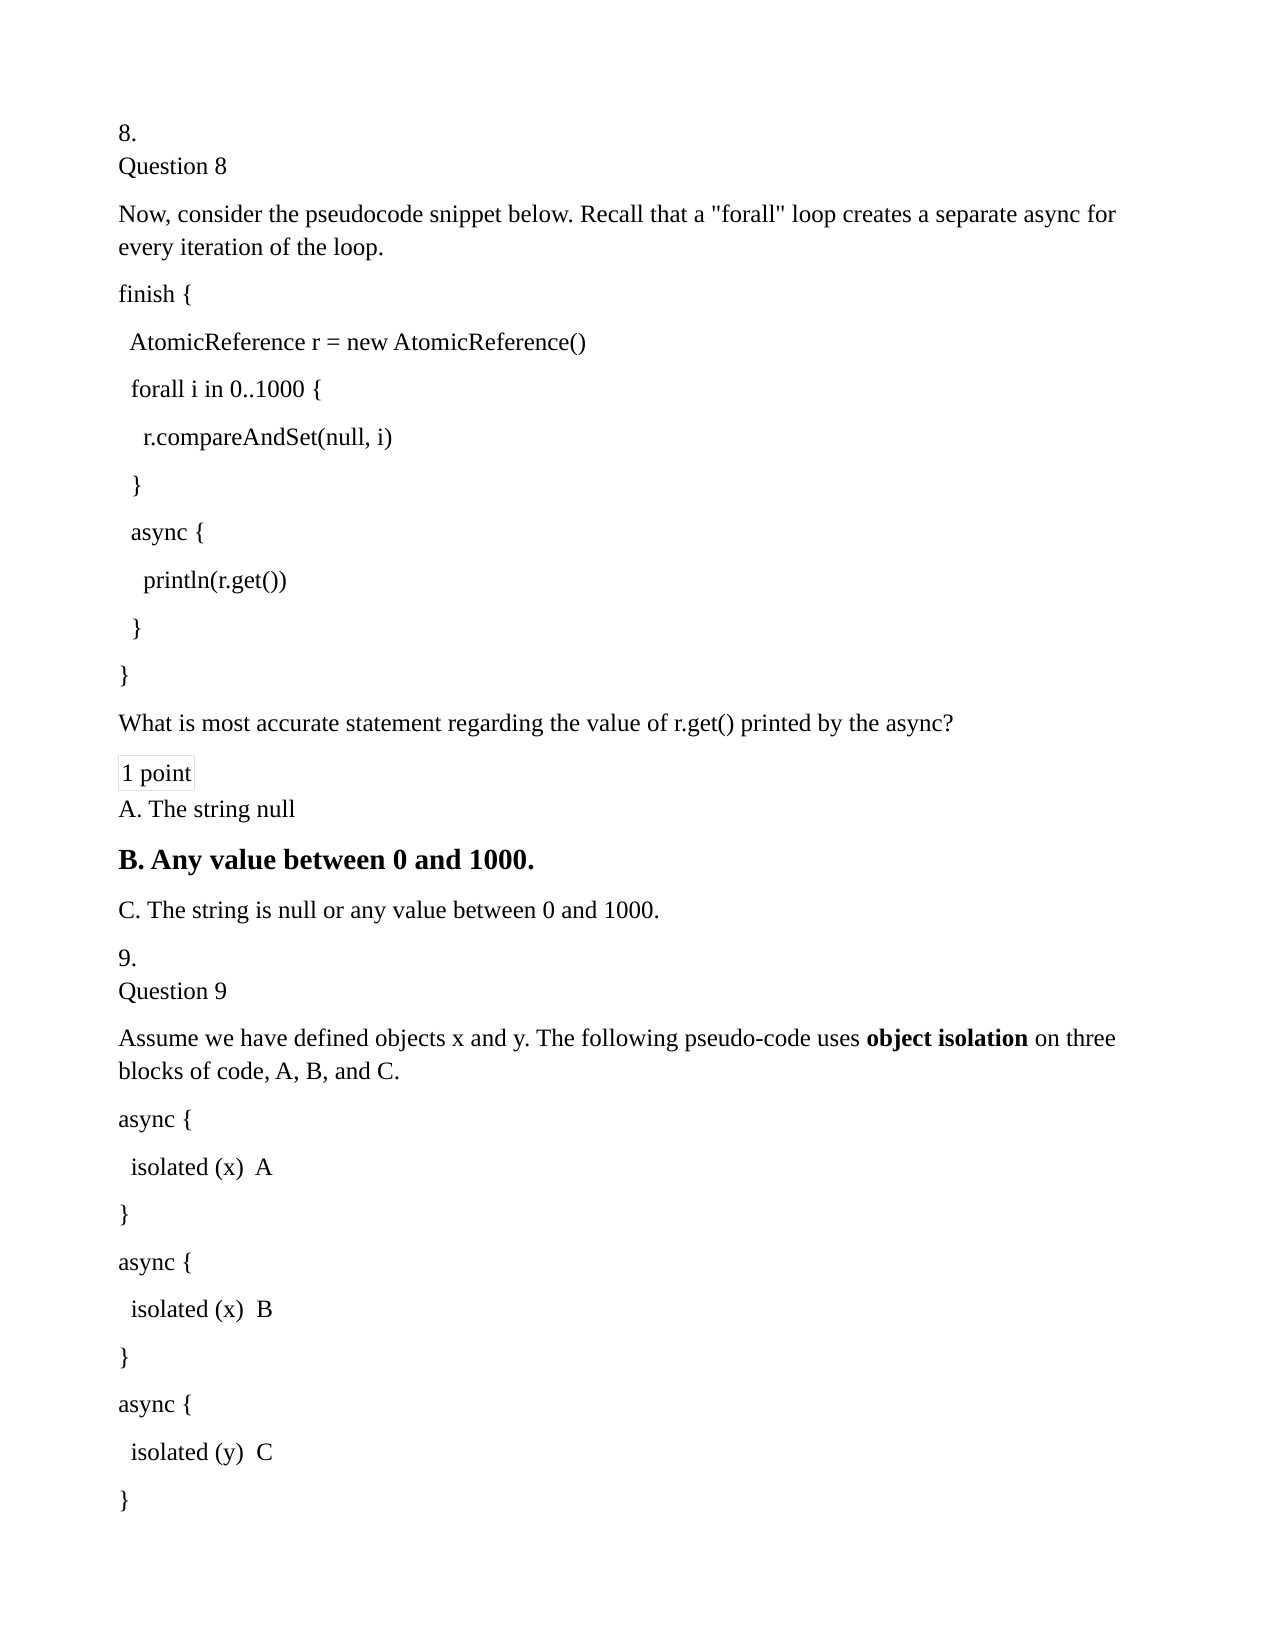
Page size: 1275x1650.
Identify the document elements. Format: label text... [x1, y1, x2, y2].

text } [118, 1485, 1157, 1513]
text 8. [118, 118, 1157, 147]
text Now, consider the pseudocode snippet below. Recall that a "forall" loop creates a separate async for every iteration of the loop. [118, 199, 1157, 261]
text } [118, 1342, 1157, 1371]
text What is most accurate statement regarding the value of r.get() printed by the async? [118, 708, 1157, 737]
text forall i in 0..1000 { [118, 374, 1157, 403]
text B. Any value between 0 and 1000. [118, 842, 1157, 876]
text [195, 755, 1157, 790]
text println(r.get()) [118, 565, 1157, 594]
text async { [118, 1389, 1157, 1418]
text Question 8 [118, 151, 1157, 180]
text 1 point [119, 756, 194, 790]
text 9. [118, 943, 1157, 971]
text finish { [118, 279, 1157, 308]
text } [118, 660, 1157, 689]
text } [118, 613, 1157, 641]
text C. The string is null or any value between 0 and 1000. [118, 895, 1157, 924]
text async { [118, 1104, 1157, 1133]
text Question 9 [118, 976, 1157, 1004]
text async { [118, 1247, 1157, 1276]
text r.compareAndSet(null, i) [118, 422, 1157, 451]
text isolated (y) C [118, 1437, 1157, 1466]
text Assume we have defined objects x and y. The following pseudo-code uses object isolation on three blocks of code, A, B, and C. [118, 1023, 1157, 1085]
text AtomicReference r = new AtomicReference() [118, 327, 1157, 356]
text A. The string null [118, 794, 1157, 823]
text } [118, 1199, 1157, 1228]
text async { [118, 517, 1157, 546]
text isolated (x) A [118, 1152, 1157, 1180]
text isolated (x) B [118, 1294, 1157, 1323]
text } [118, 470, 1157, 498]
